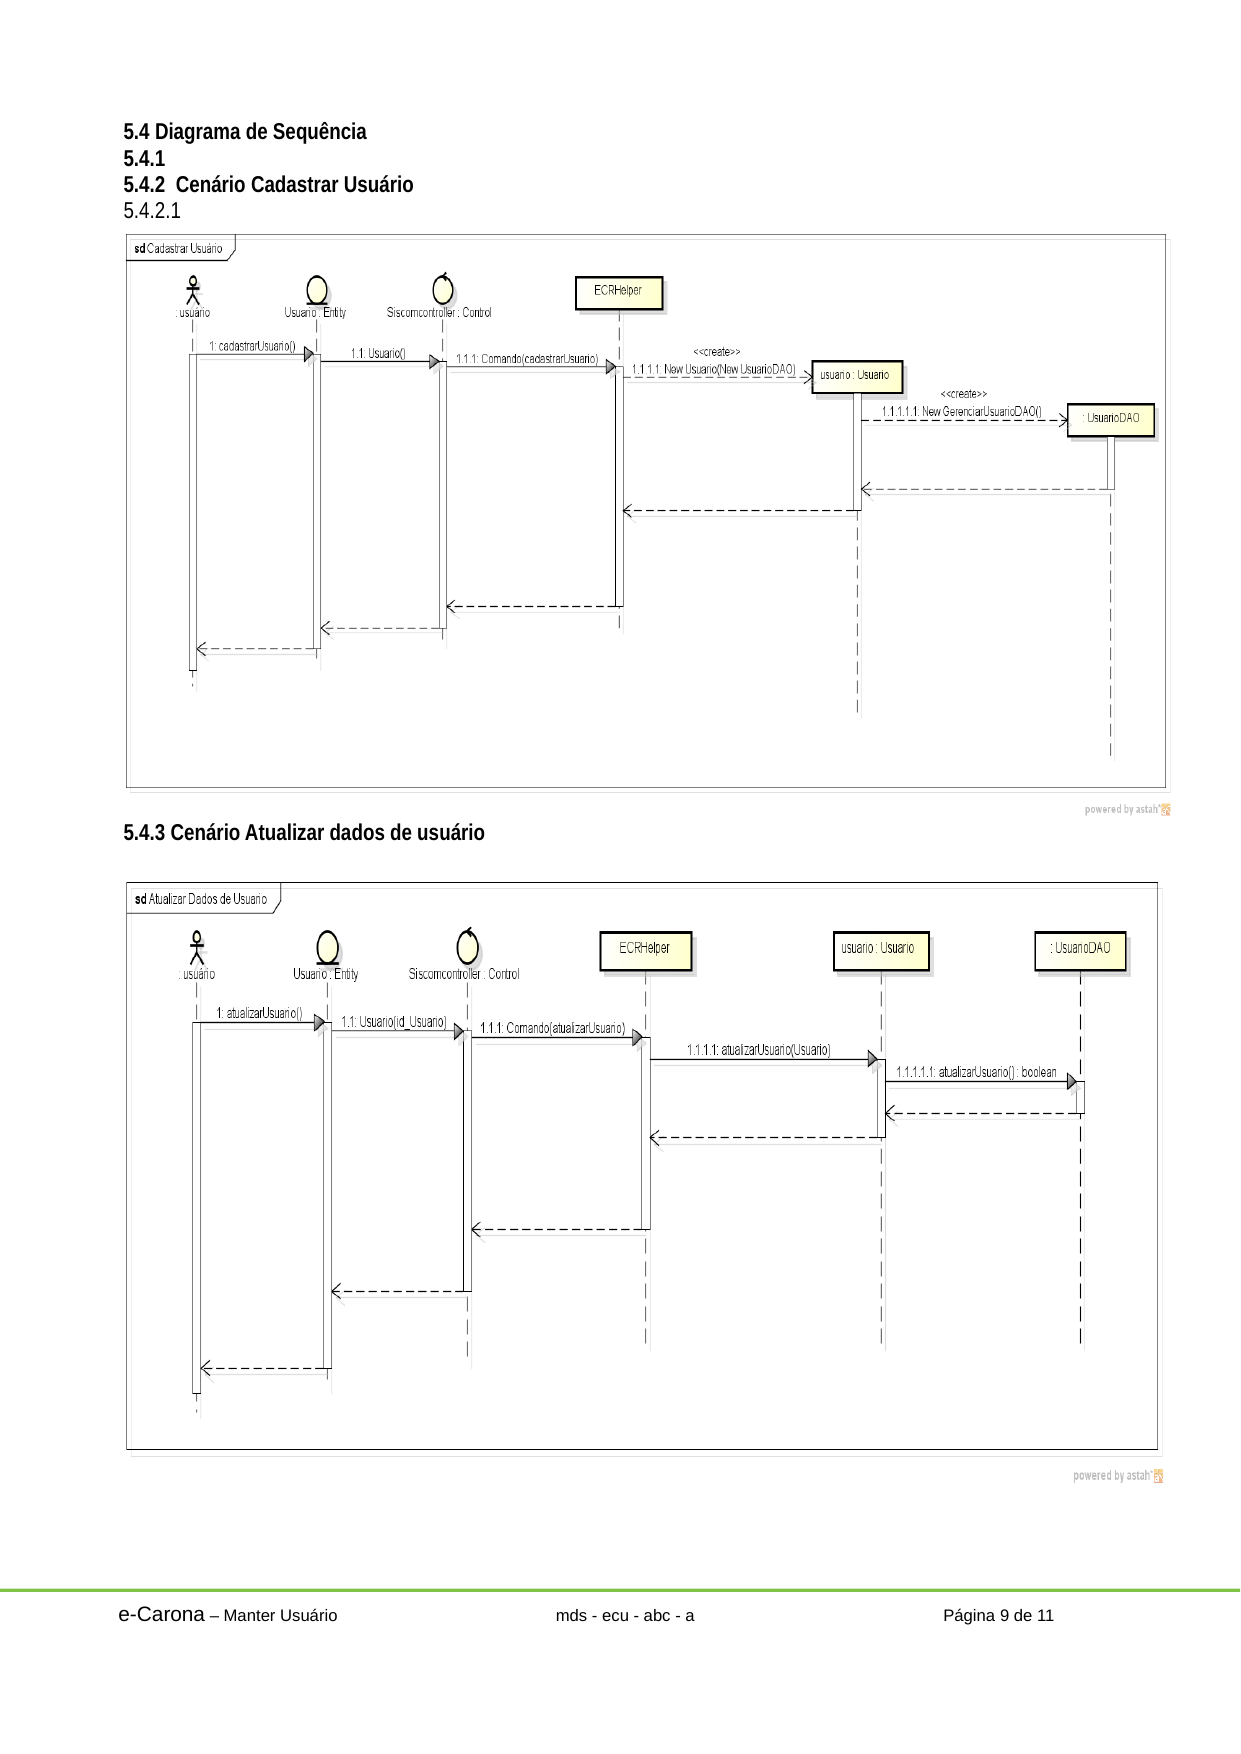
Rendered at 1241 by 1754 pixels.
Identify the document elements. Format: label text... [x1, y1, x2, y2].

subtitle Cenário Atualizar dados de usuário [118, 819, 1122, 845]
subtitle Diagrama de Sequência [118, 118, 1122, 144]
subtitle Cenário Cadastrar Usuário [118, 171, 1122, 197]
